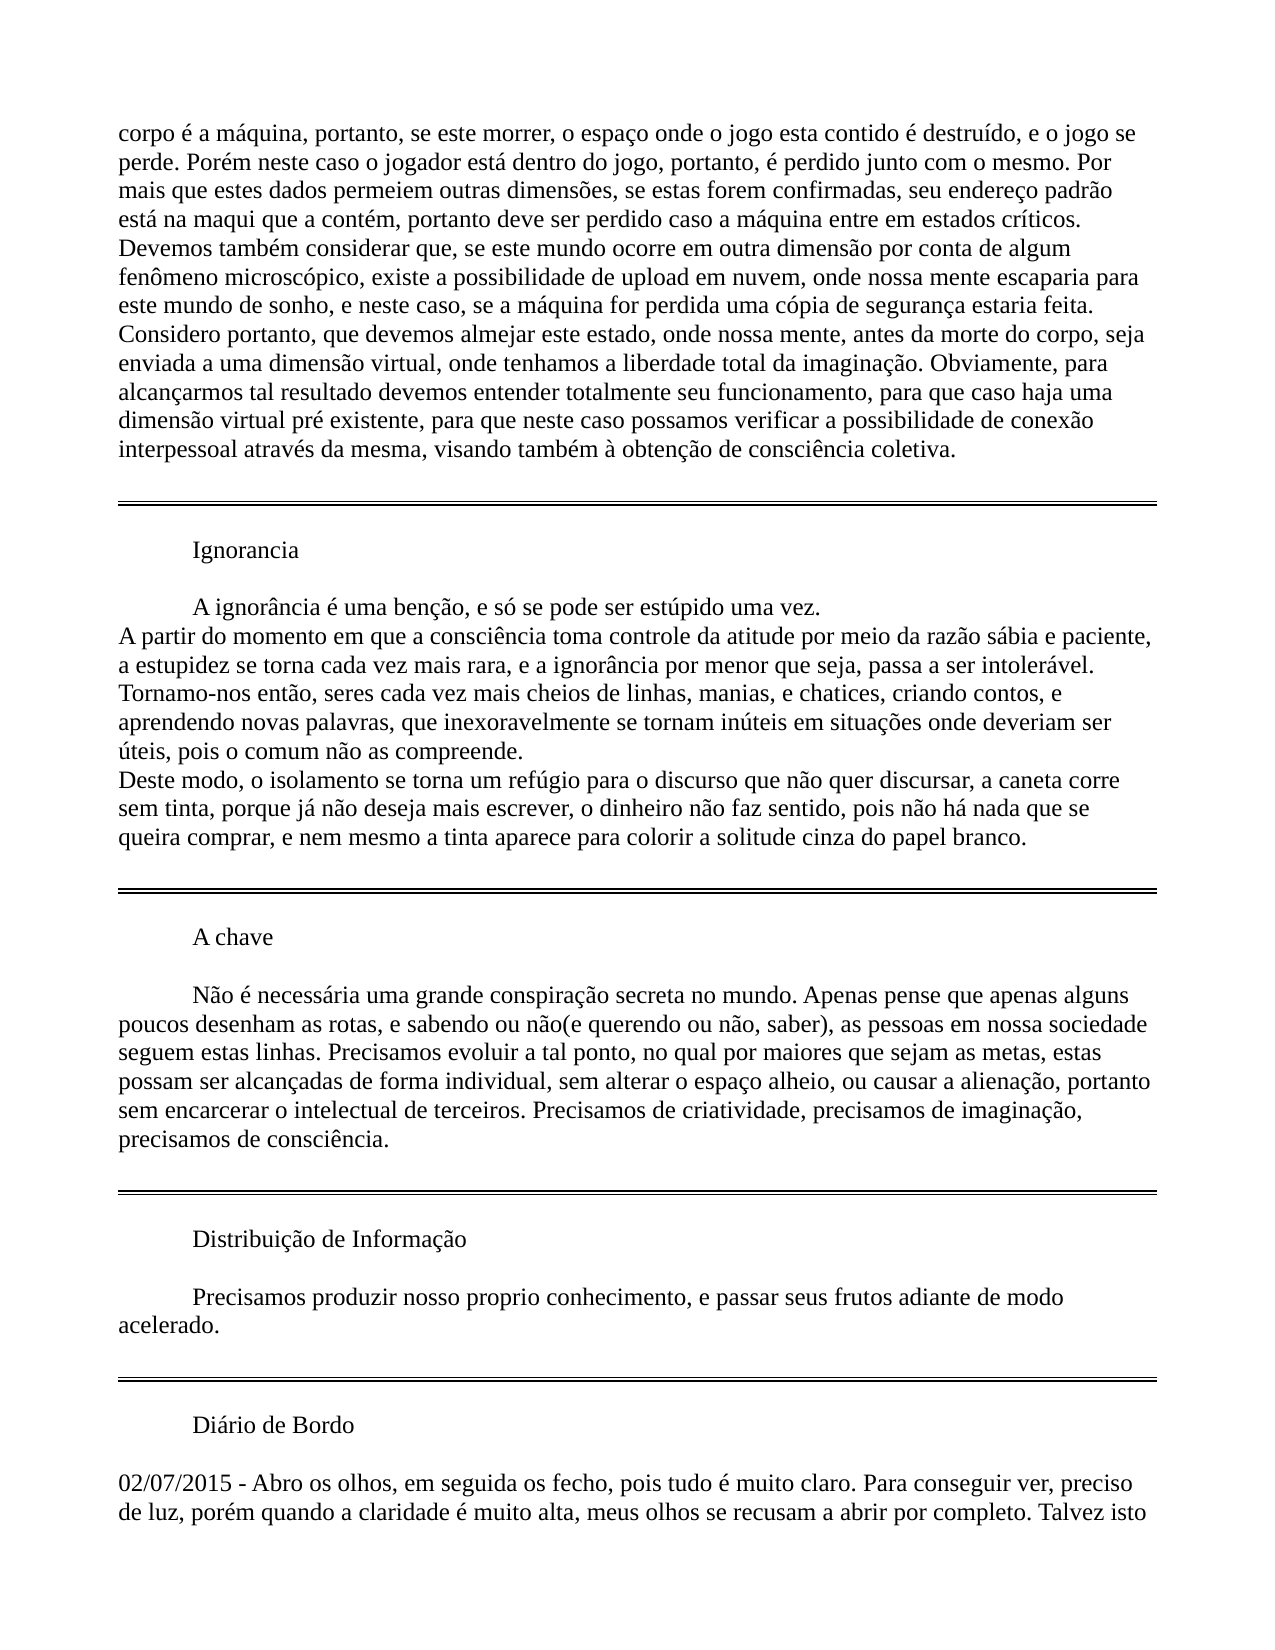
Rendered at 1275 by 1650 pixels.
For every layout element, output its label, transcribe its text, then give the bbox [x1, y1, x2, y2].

text Ignorancia [118, 535, 1157, 563]
text Considero portanto, que devemos almejar este estado, onde nossa mente, antes da morte do corpo, seja enviada a uma dimensão virtual, onde tenhamos a liberdade total da imaginação. Obviamente, para alcançarmos tal resultado devemos entender totalmente seu funcionamento, para que caso haja uma dimensão virtual pré existente, para que neste caso possamos verificar a possibilidade de conexão interpessoal através da mesma, visando também à obtenção de consciência coletiva. [118, 319, 1157, 463]
text A partir do momento em que a consciência toma controle da atitude por meio da razão sábia e paciente, a estupidez se torna cada vez mais rara, e a ignorância por menor que seja, passa a ser intolerável. Tornamo-nos então, seres cada vez mais cheios de linhas, manias, e chatices, criando contos, e aprendendo novas palavras, que inexoravelmente se tornam inúteis em situações onde deveriam ser úteis, pois o comum não as compreende. [118, 621, 1157, 765]
text Deste modo, o isolamento se torna um refúgio para o discurso que não quer discursar, a caneta corre sem tinta, porque já não deseja mais escrever, o dinheiro não faz sentido, pois não há nada que se queira comprar, e nem mesmo a tinta aparece para colorir a solitude cinza do papel branco. [118, 765, 1157, 851]
text A ignorância é uma benção, e só se pode ser estúpido uma vez. [118, 592, 1157, 621]
text 02/07/2015 - Abro os olhos, em seguida os fecho, pois tudo é muito claro. Para conseguir ver, preciso de luz, porém quando a claridade é muito alta, meus olhos se recusam a abrir por completo. Talvez isto [118, 1468, 1157, 1526]
text Não é necessária uma grande conspiração secreta no mundo. Apenas pense que apenas alguns poucos desenham as rotas, e sabendo ou não(e querendo ou não, saber), as pessoas em nossa sociedade seguem estas linhas. Precisamos evoluir a tal ponto, no qual por maiores que sejam as metas, estas possam ser alcançadas de forma individual, sem alterar o espaço alheio, ou causar a alienação, portanto sem encarcerar o intelectual de terceiros. Precisamos de criatividade, precisamos de imaginação, precisamos de consciência. [118, 980, 1157, 1152]
text Precisamos produzir nosso proprio conhecimento, e passar seus frutos adiante de modo acelerado. [118, 1282, 1157, 1339]
text Diário de Bordo [118, 1411, 1157, 1439]
text A chave [118, 922, 1157, 951]
text corpo é a máquina, portanto, se este morrer, o espaço onde o jogo esta contido é destruído, e o jogo se perde. Porém neste caso o jogador está dentro do jogo, portanto, é perdido junto com o mesmo. Por mais que estes dados permeiem outras dimensões, se estas forem confirmadas, seu endereço padrão está na maqui que a contém, portanto deve ser perdido caso a máquina entre em estados críticos. [118, 118, 1157, 233]
text Distribuição de Informação [118, 1224, 1157, 1253]
text Devemos também considerar que, se este mundo ocorre em outra dimensão por conta de algum fenômeno microscópico, existe a possibilidade de upload em nuvem, onde nossa mente escaparia para este mundo de sonho, e neste caso, se a máquina for perdida uma cópia de segurança estaria feita. [118, 233, 1157, 319]
